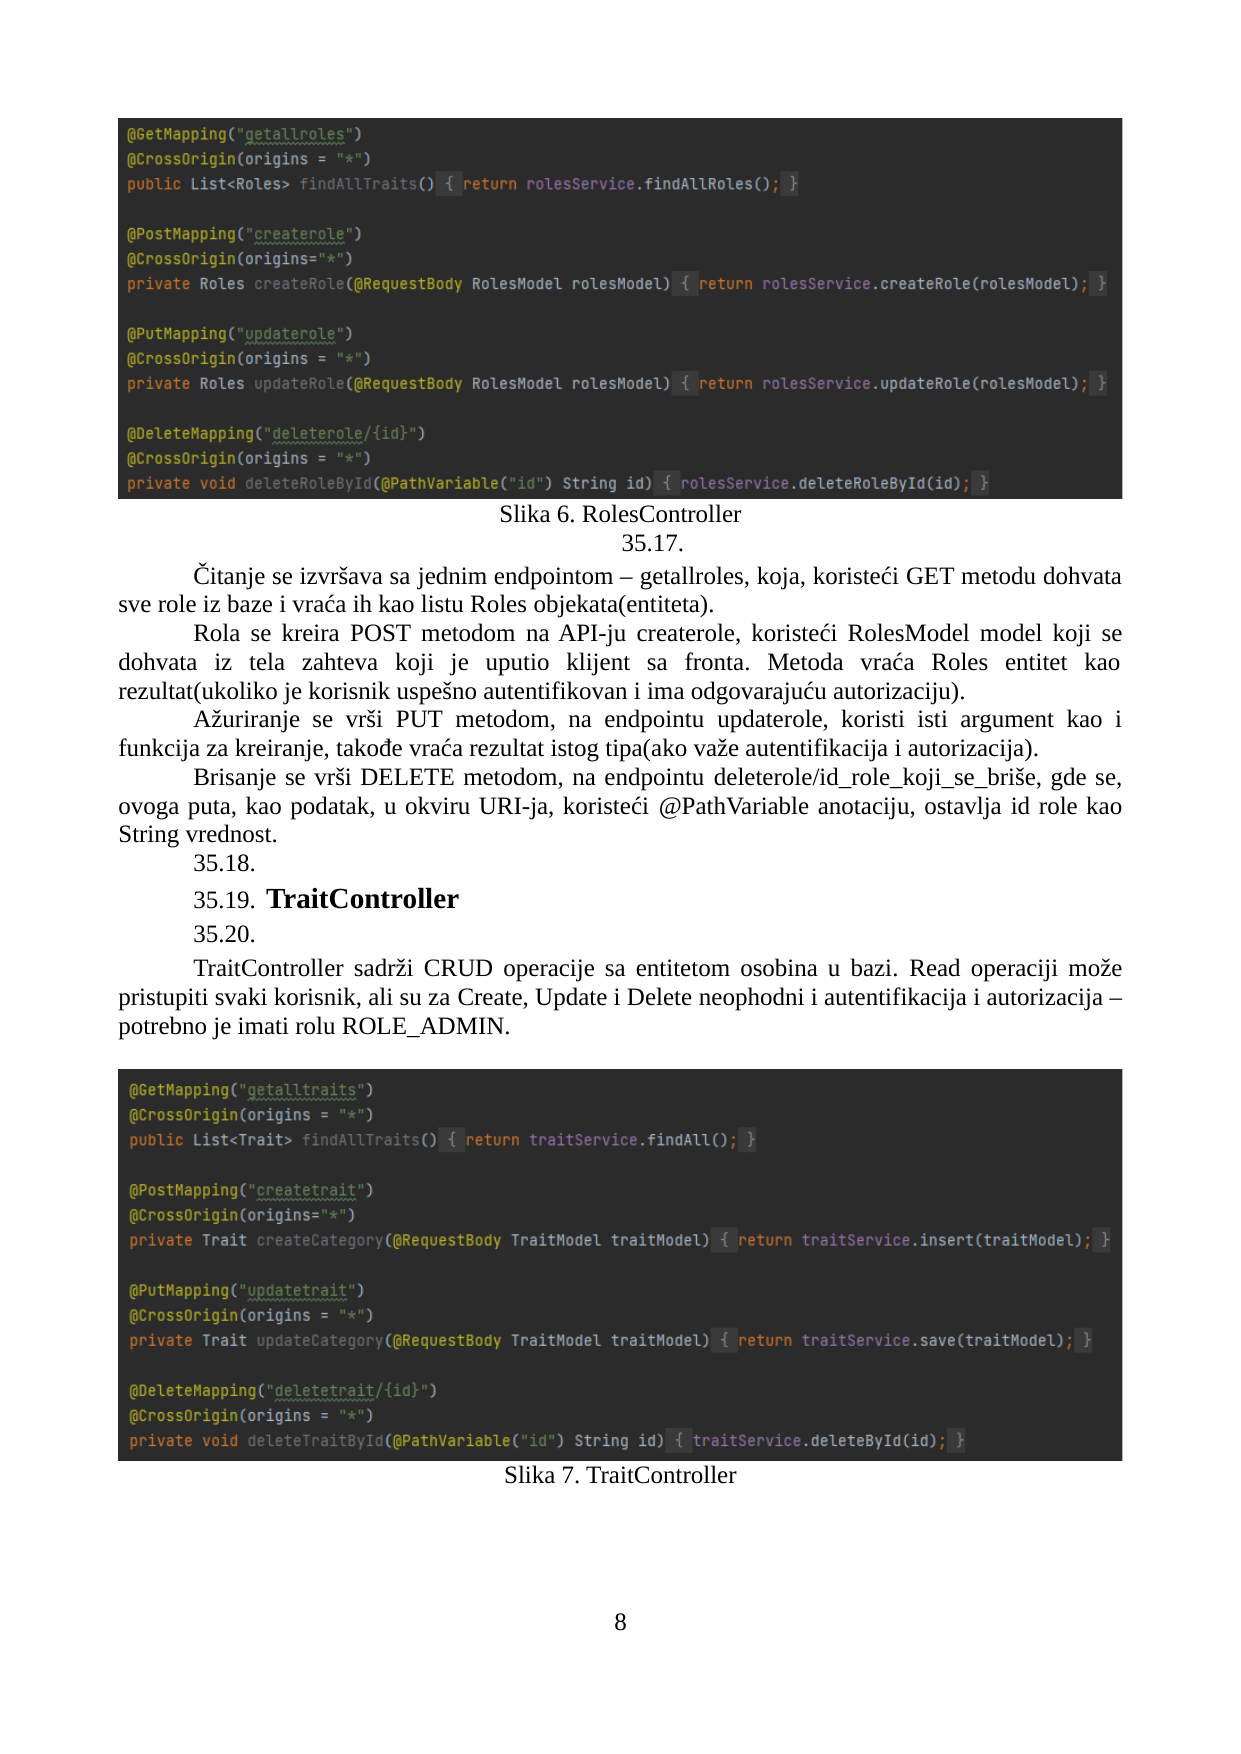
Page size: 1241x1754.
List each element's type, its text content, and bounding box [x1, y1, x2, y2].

text Čitanje se izvršava sa jednim endpointom – getallroles, koja, koristeći GET metodu dohvata sve role iz baze i vraća ih kao listu Roles objekata(entiteta). [118, 561, 1122, 618]
text TraitController sadrži CRUD operacije sa entitetom osobina u bazi. Read operaciji može pristupiti svaki korisnik, ali su za Create, Update i Delete neophodni i autentifikacija i autorizacija – potrebno je imati rolu ROLE_ADMIN. [118, 953, 1122, 1039]
text Rola se kreira POST metodom na API-ju createrole, koristeći RolesModel model koji se dohvata iz tela zahteva koji je uputio klijent sa fronta. Metoda vraća Roles entitet kao rezultat(ukoliko je korisnik uspešno autentifikovan i ima odgovarajuću autorizaciju). [118, 618, 1122, 704]
text Slika 7. TraitController [118, 1461, 1122, 1489]
text Slika 6. RolesController [118, 499, 1122, 528]
picture [118, 118, 1123, 499]
text Ažuriranje se vrši PUT metodom, na endpointu updaterole, koristi isti argument kao i funkcija za kreiranje, takođe vraća rezultat istog tipa(ako važe autentifikacija i autorizacija). [118, 704, 1122, 762]
text Brisanje se vrši DELETE metodom, na endpointu deleterole/id_role_koji_se_briše, gde se, ovoga puta, kao podatak, u okviru URI-ja, koristeći @PathVariable anotaciju, ostavlja id role kao String vrednost. [118, 762, 1122, 848]
picture [118, 1069, 1123, 1461]
subtitle TraitController [118, 881, 1122, 915]
